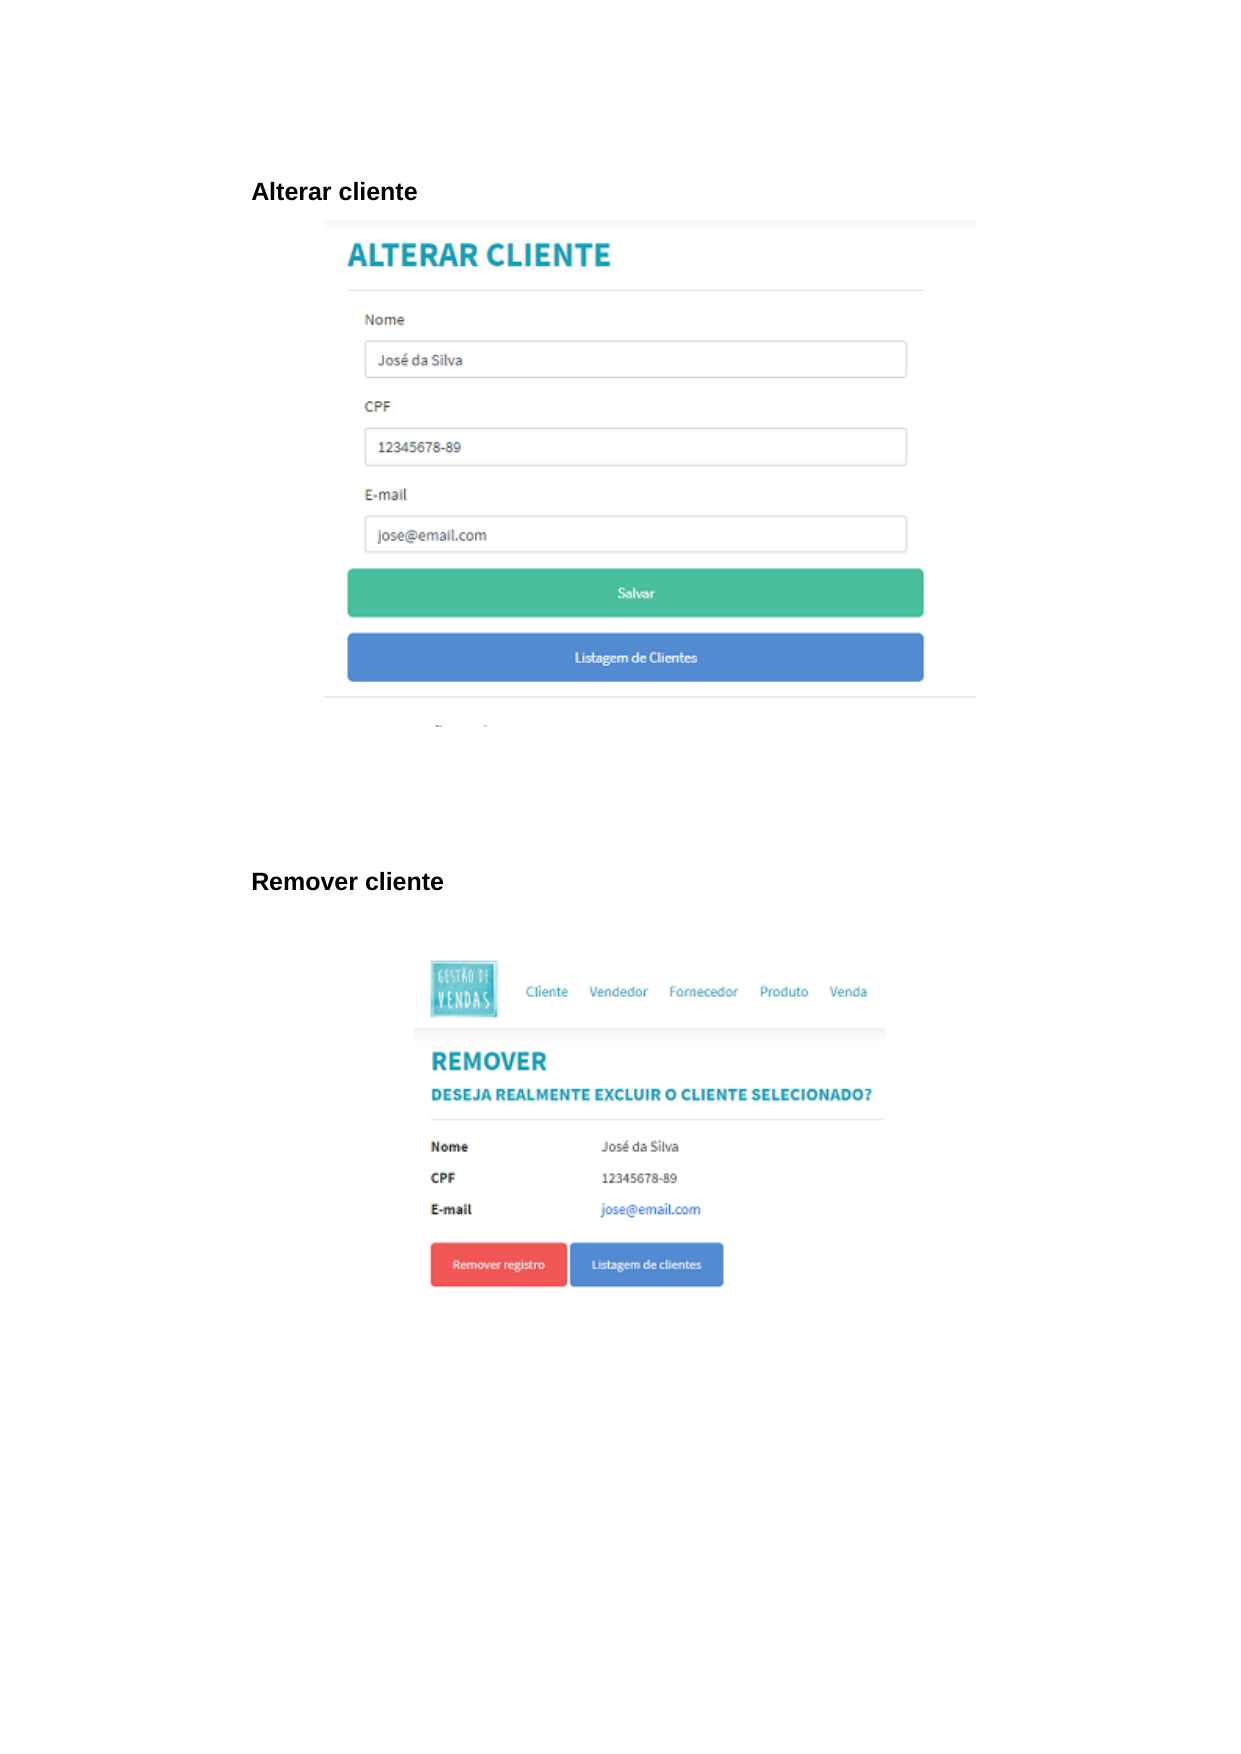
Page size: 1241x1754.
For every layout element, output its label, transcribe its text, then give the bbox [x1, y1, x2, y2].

picture [323, 220, 976, 727]
text Remover cliente [177, 867, 1122, 896]
picture [414, 953, 885, 1321]
text Alterar cliente [177, 177, 1122, 206]
